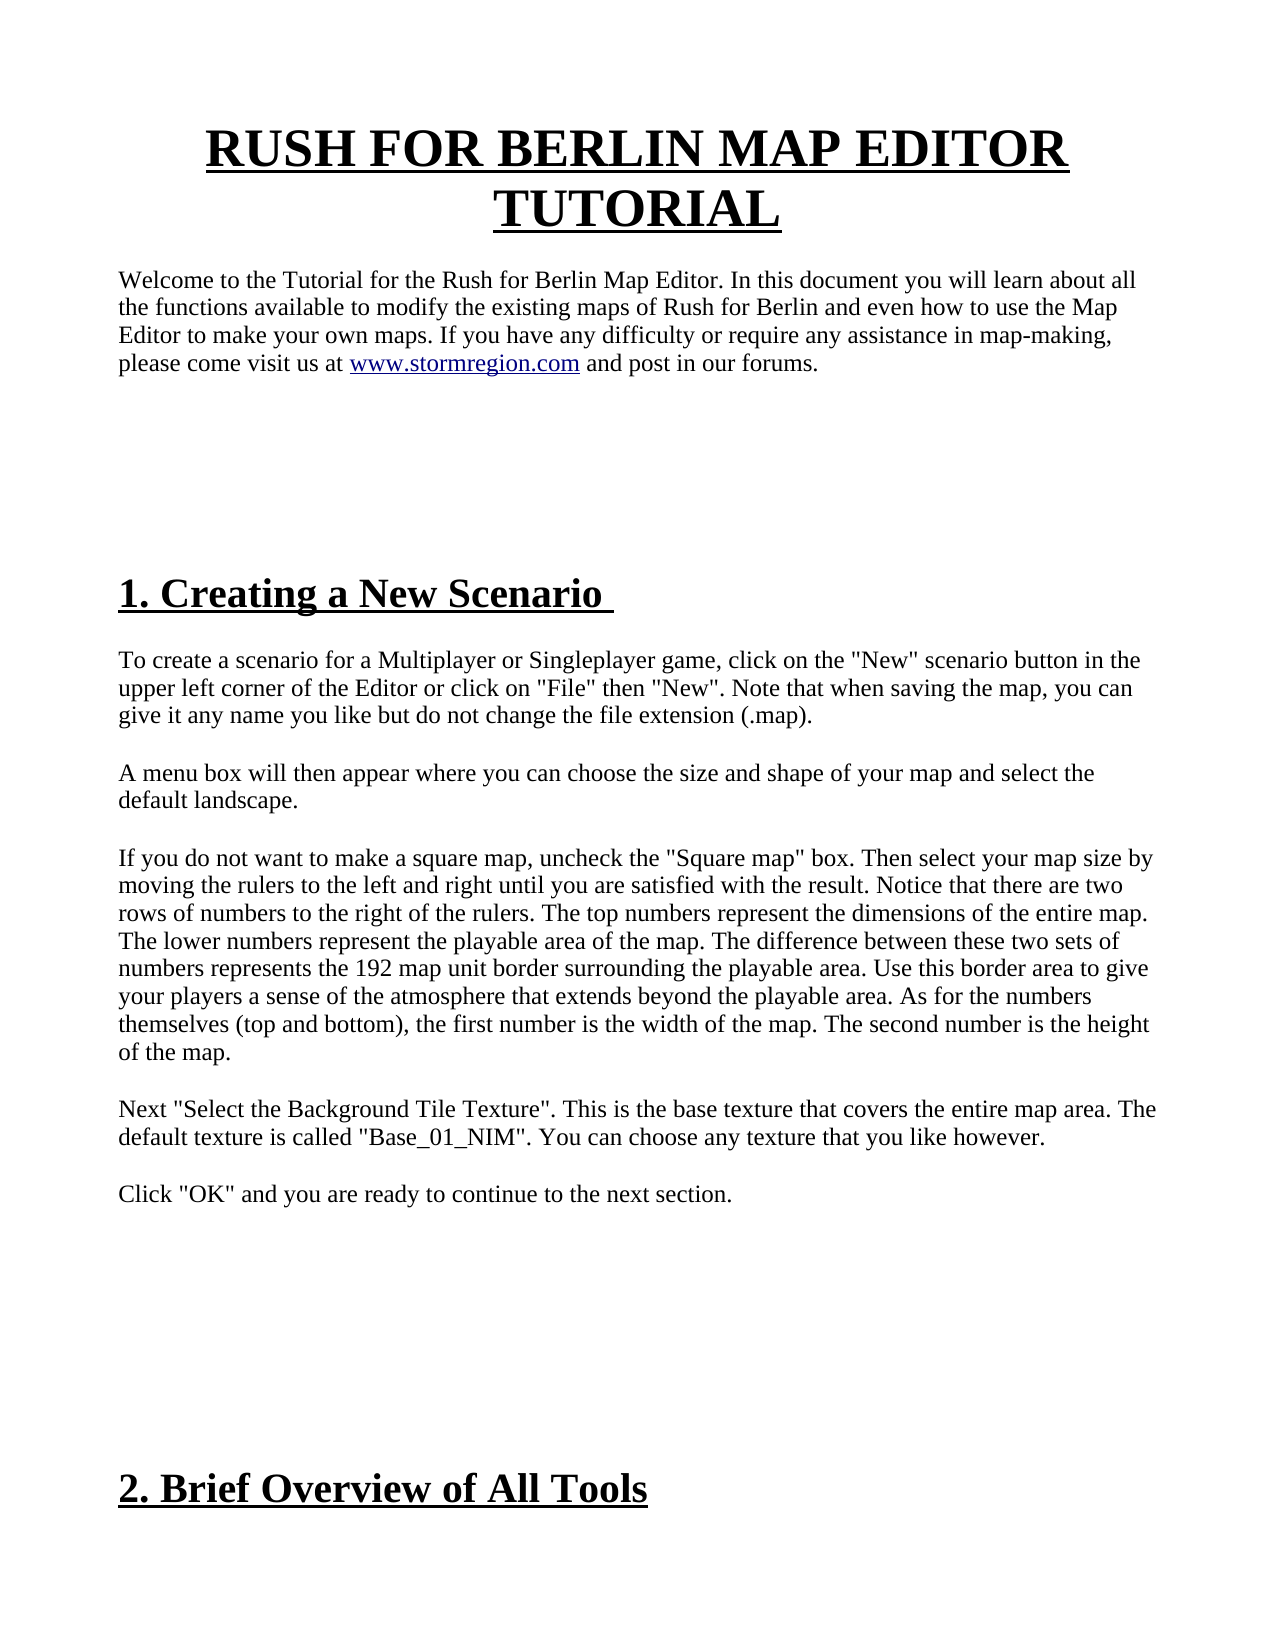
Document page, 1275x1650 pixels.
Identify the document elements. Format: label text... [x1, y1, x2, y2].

text RUSH FOR BERLIN MAP EDITOR TUTORIAL [118, 118, 1157, 238]
text If you do not want to make a square map, uncheck the "Square map" box. Then select your map size by moving the rulers to the left and right until you are satisfied with the result. Notice that there are two rows of numbers to the right of the rulers. The top numbers represent the dimensions of the entire map. The lower numbers represent the playable area of the map. The difference between these two sets of numbers represents the 192 map unit border surrounding the playable area. Use this border area to give your players a sense of the atmosphere that extends beyond the playable area. As for the numbers themselves (top and bottom), the first number is the width of the map. The second number is the height of the map. [118, 844, 1157, 1065]
text To create a scenario for a Multiplayer or Singleplayer game, click on the "New" scenario button in the upper left corner of the Editor or click on "File" then "New". Note that when saving the map, you can give it any name you like but do not change the file extension (.map). [118, 646, 1157, 729]
text 1. Creating a New Scenario [118, 571, 1157, 617]
text A menu box will then appear where you can choose the size and shape of your map and select the default landscape. [118, 759, 1157, 814]
text 2. Brief Overview of All Tools [118, 1466, 1157, 1512]
text Click "OK" and you are ready to continue to the next section. [118, 1180, 1157, 1207]
text Next "Select the Background Tile Texture". This is the base texture that covers the entire map area. The default texture is called "Base_01_NIM". You can choose any texture that you like however. [118, 1095, 1157, 1150]
text Welcome to the Tutorial for the Rush for Berlin Map Editor. In this document you will learn about all the functions available to modify the existing maps of Rush for Berlin and even how to use the Map Editor to make your own maps. If you have any difficulty or require any assistance in map-making, please come visit us at www.stormregion.com and post in our forums. [118, 266, 1157, 377]
